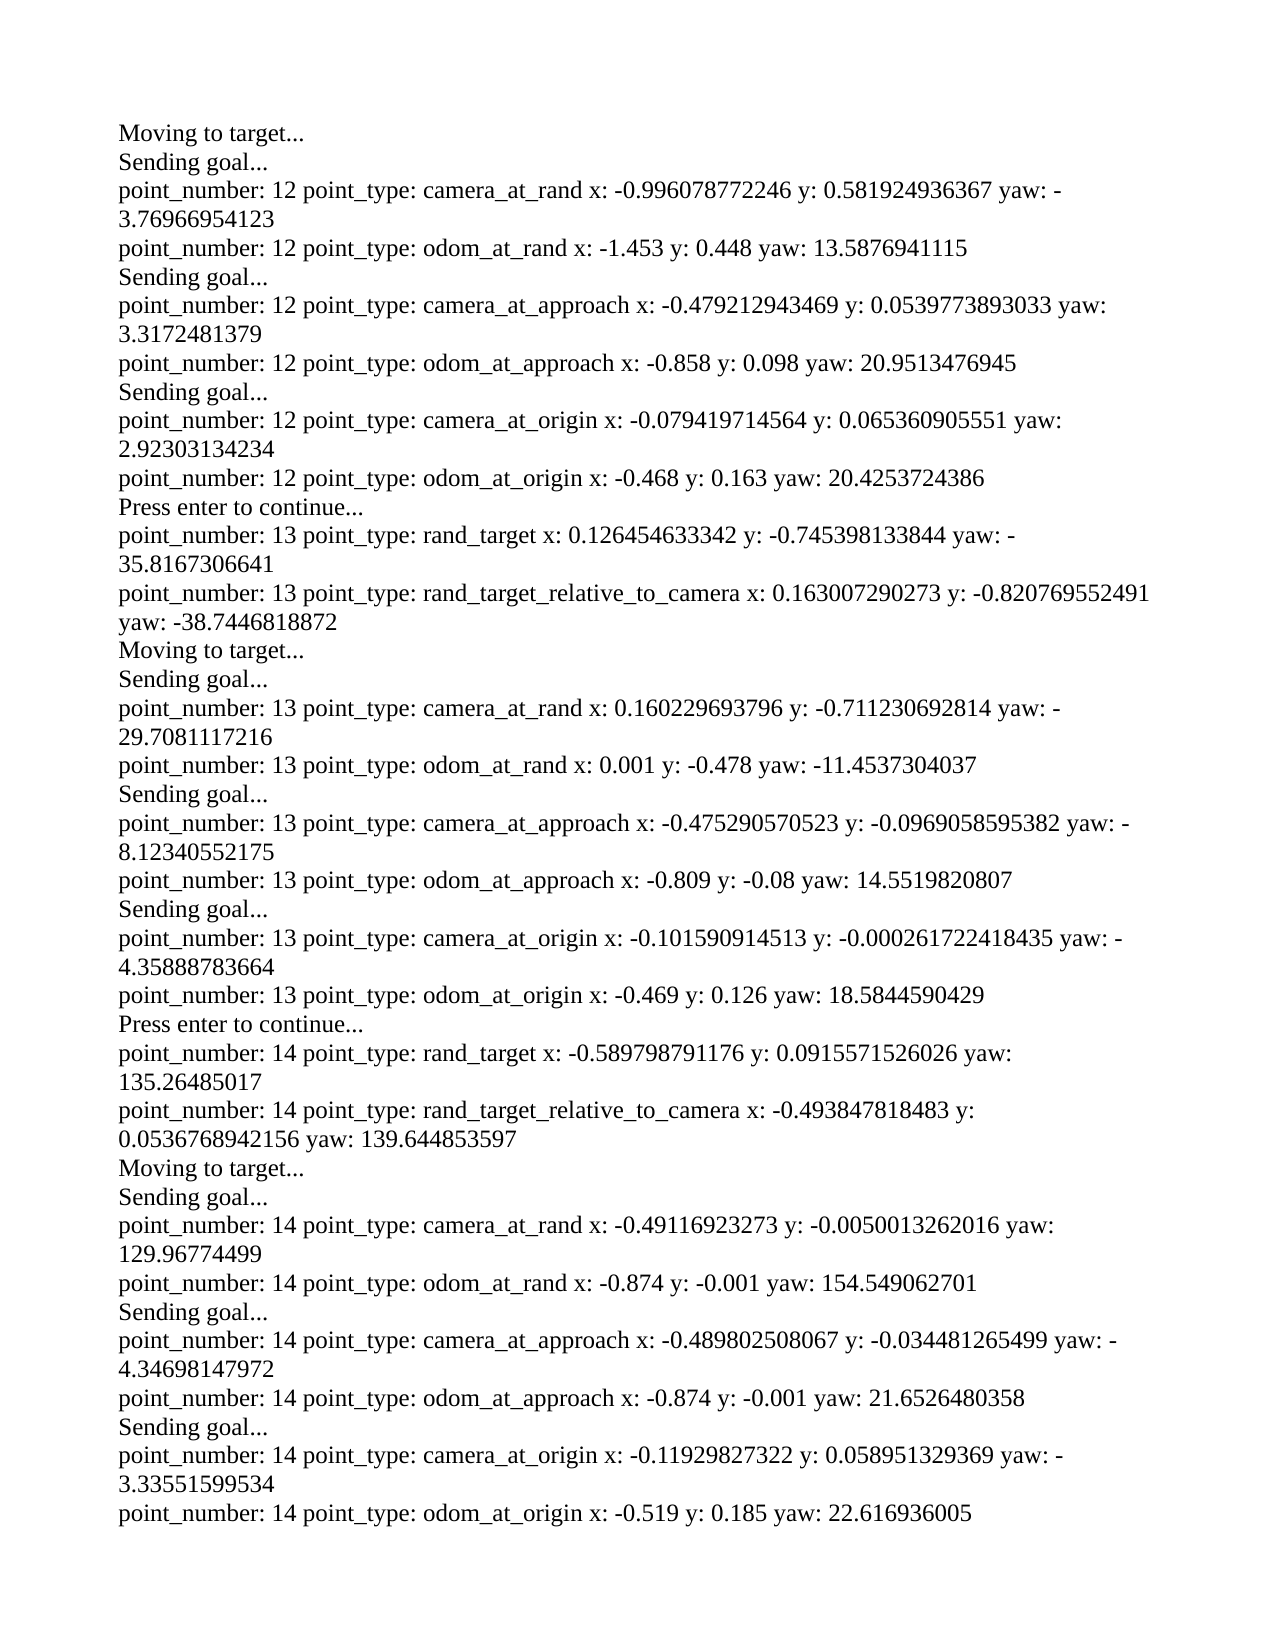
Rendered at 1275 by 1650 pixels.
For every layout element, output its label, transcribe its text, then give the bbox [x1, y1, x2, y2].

text Press enter to continue... [118, 1009, 1157, 1038]
text point_number: 13 point_type: rand_target x: 0.126454633342 y: -0.745398133844 yaw: -35.8167306641 [118, 521, 1157, 578]
text point_number: 12 point_type: camera_at_rand x: -0.996078772246 y: 0.581924936367 yaw: -3.76966954123 [118, 176, 1157, 233]
text point_number: 12 point_type: camera_at_origin x: -0.079419714564 y: 0.065360905551 yaw: 2.92303134234 [118, 406, 1157, 463]
text point_number: 12 point_type: odom_at_rand x: -1.453 y: 0.448 yaw: 13.5876941115 [118, 233, 1157, 262]
text Moving to target... [118, 118, 1157, 147]
text point_number: 13 point_type: rand_target_relative_to_camera x: 0.163007290273 y: -0.820769552491 yaw: -38.7446818872 [118, 578, 1157, 636]
text point_number: 14 point_type: rand_target x: -0.589798791176 y: 0.0915571526026 yaw: 135.26485017 [118, 1038, 1157, 1096]
text Moving to target... [118, 1153, 1157, 1182]
text Sending goal... [118, 894, 1157, 923]
text point_number: 14 point_type: odom_at_approach x: -0.874 y: -0.001 yaw: 21.6526480358 [118, 1383, 1157, 1412]
text point_number: 14 point_type: camera_at_origin x: -0.11929827322 y: 0.058951329369 yaw: -3.33551599534 [118, 1441, 1157, 1498]
text point_number: 14 point_type: camera_at_rand x: -0.49116923273 y: -0.0050013262016 yaw: 129.96774499 [118, 1211, 1157, 1268]
text Sending goal... [118, 779, 1157, 808]
text point_number: 14 point_type: camera_at_approach x: -0.489802508067 y: -0.034481265499 yaw: -4.34698147972 [118, 1326, 1157, 1383]
text point_number: 14 point_type: rand_target_relative_to_camera x: -0.493847818483 y: 0.0536768942156 yaw: 139.644853597 [118, 1096, 1157, 1153]
text Sending goal... [118, 1182, 1157, 1211]
text point_number: 12 point_type: odom_at_approach x: -0.858 y: 0.098 yaw: 20.9513476945 [118, 348, 1157, 377]
text point_number: 13 point_type: camera_at_rand x: 0.160229693796 y: -0.711230692814 yaw: -29.7081117216 [118, 693, 1157, 751]
text Sending goal... [118, 1412, 1157, 1441]
text Sending goal... [118, 1297, 1157, 1326]
text point_number: 13 point_type: odom_at_approach x: -0.809 y: -0.08 yaw: 14.5519820807 [118, 866, 1157, 894]
text Press enter to continue... [118, 492, 1157, 521]
text Sending goal... [118, 262, 1157, 291]
text Sending goal... [118, 377, 1157, 406]
text Sending goal... [118, 664, 1157, 693]
text point_number: 12 point_type: camera_at_approach x: -0.479212943469 y: 0.0539773893033 yaw: 3.3172481379 [118, 291, 1157, 348]
text point_number: 14 point_type: odom_at_origin x: -0.519 y: 0.185 yaw: 22.616936005 [118, 1498, 1157, 1527]
text point_number: 13 point_type: odom_at_rand x: 0.001 y: -0.478 yaw: -11.4537304037 [118, 751, 1157, 779]
text Moving to target... [118, 636, 1157, 664]
text Sending goal... [118, 147, 1157, 176]
text point_number: 13 point_type: camera_at_approach x: -0.475290570523 y: -0.0969058595382 yaw: -8.12340552175 [118, 808, 1157, 866]
text point_number: 14 point_type: odom_at_rand x: -0.874 y: -0.001 yaw: 154.549062701 [118, 1268, 1157, 1297]
text point_number: 13 point_type: camera_at_origin x: -0.101590914513 y: -0.000261722418435 yaw: -4.35888783664 [118, 923, 1157, 981]
text point_number: 12 point_type: odom_at_origin x: -0.468 y: 0.163 yaw: 20.4253724386 [118, 463, 1157, 492]
text point_number: 13 point_type: odom_at_origin x: -0.469 y: 0.126 yaw: 18.5844590429 [118, 981, 1157, 1009]
